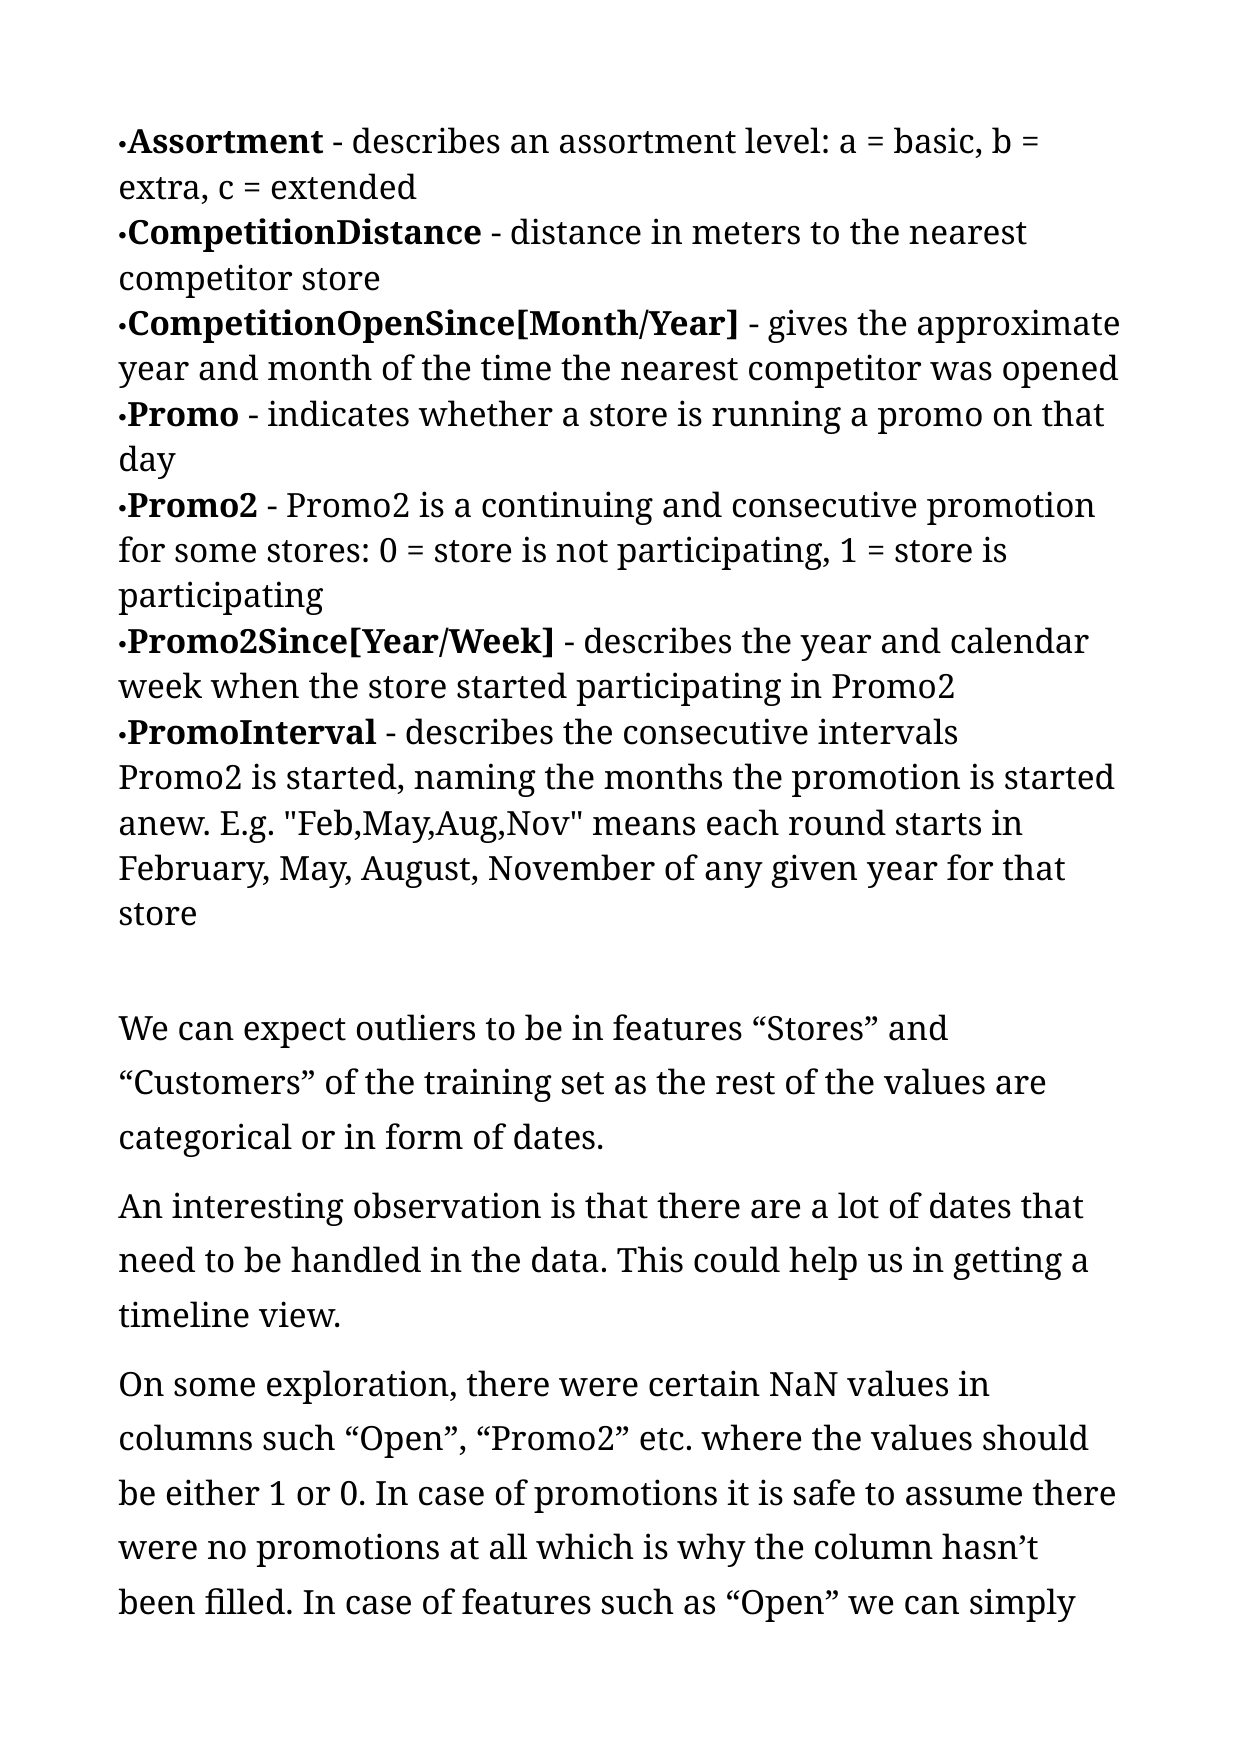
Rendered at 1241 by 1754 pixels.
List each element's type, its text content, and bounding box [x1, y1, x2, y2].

text We can expect outliers to be in features “Stores” and “Customers” of the training set as the rest of the values are categorical or in form of dates. [118, 1005, 1122, 1159]
list Promo2 - Promo2 is a continuing and consecutive promotion for some stores: 0 = store is not participating, 1 = store is participating [118, 481, 1122, 618]
list Promo - indicates whether a store is running a promo on that day [118, 391, 1122, 481]
text On some exploration, there were certain NaN values in columns such “Open”, “Promo2” etc. where the values should be either 1 or 0. In case of promotions it is safe to assume there were no promotions at all which is why the column hasn’t been filled. In case of features such as “Open” we can simply [118, 1361, 1122, 1624]
list CompetitionOpenSince[Month/Year] - gives the approximate year and month of the time the nearest competitor was opened [118, 300, 1122, 391]
list PromoInterval - describes the consecutive intervals Promo2 is started, naming the months the promotion is started anew. E.g. "Feb,May,Aug,Nov" means each round starts in February, May, August, November of any given year for that store [118, 708, 1122, 936]
text An interesting observation is that there are a lot of dates that need to be handled in the data. This could help us in getting a timeline view. [118, 1183, 1122, 1337]
list Promo2Since[Year/Week] - describes the year and calendar week when the store started participating in Promo2 [118, 618, 1122, 708]
list Assortment - describes an assortment level: a = basic, b = extra, c = extended [118, 118, 1122, 209]
list CompetitionDistance - distance in meters to the nearest competitor store [118, 209, 1122, 300]
